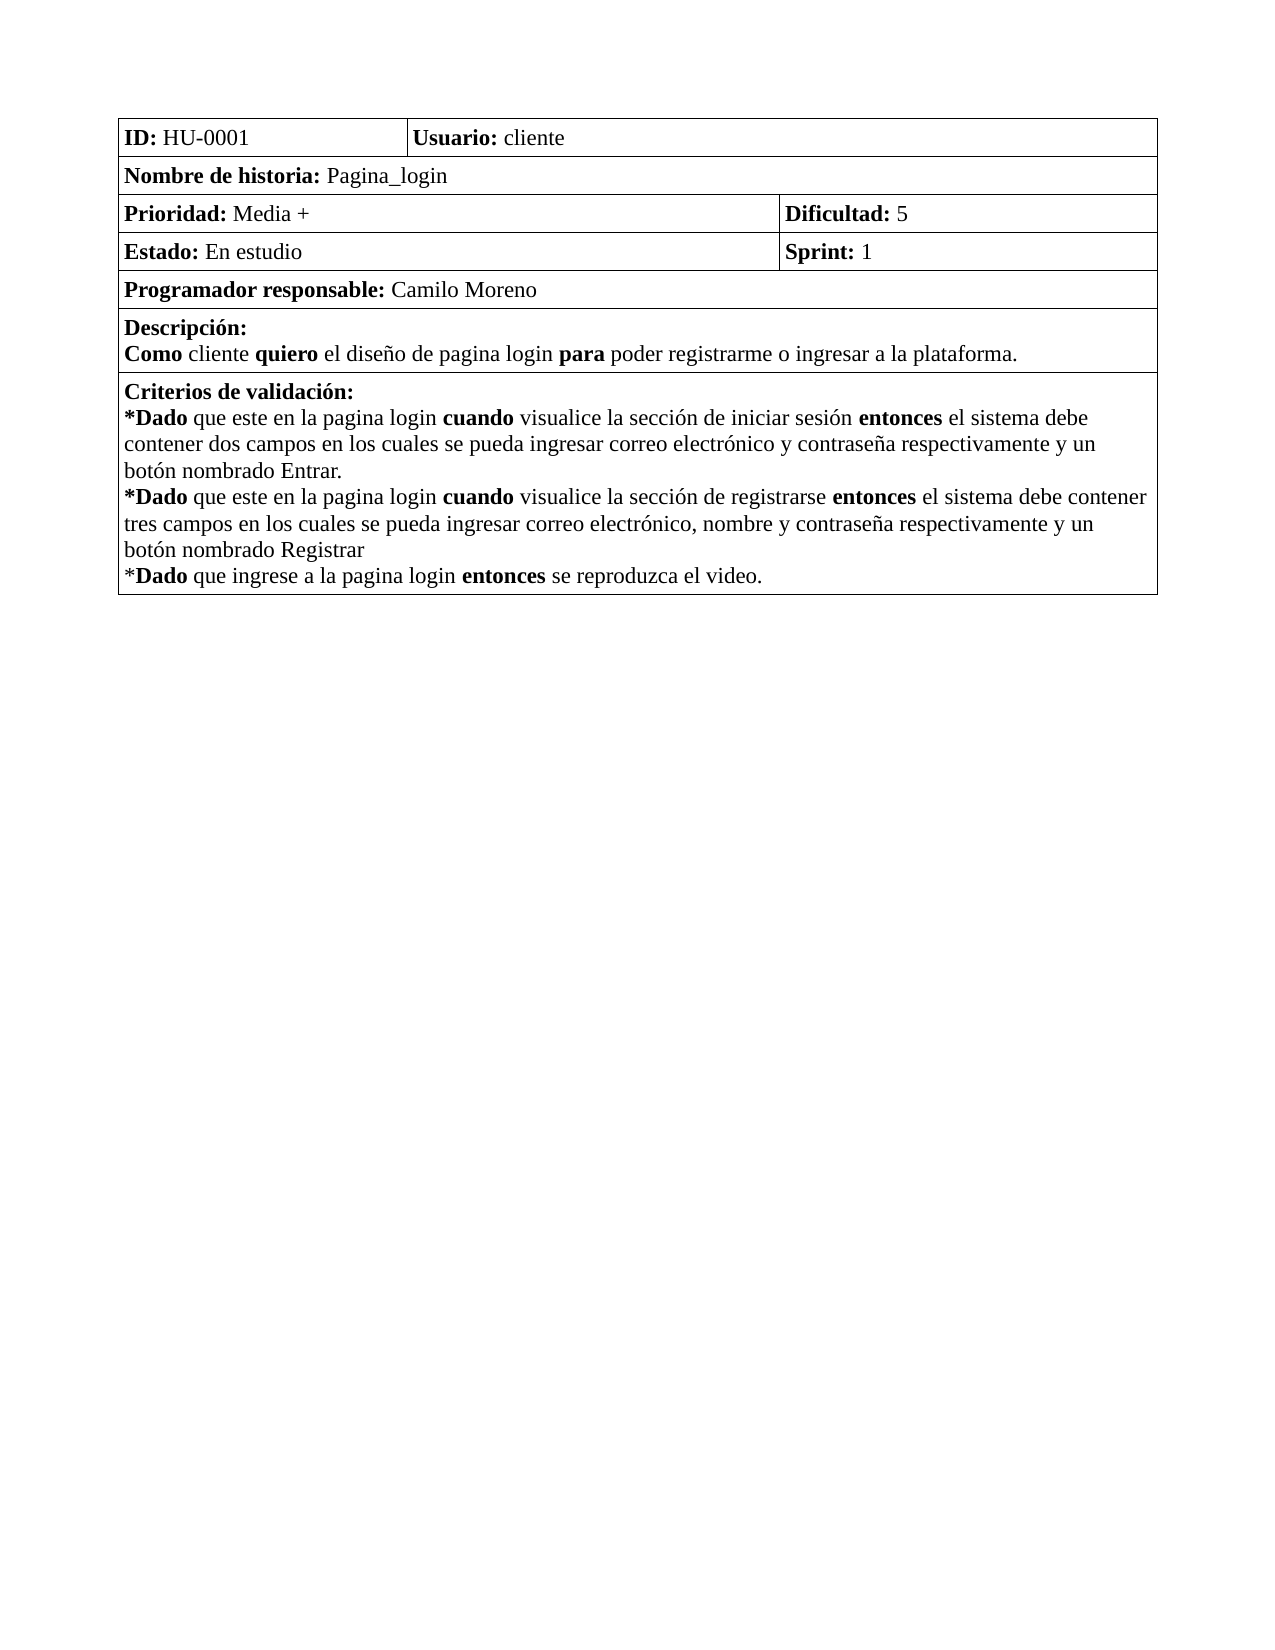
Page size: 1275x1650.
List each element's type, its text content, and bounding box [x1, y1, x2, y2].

table_cell Descripción: Como cliente quiero el diseño de pagina login para poder registrarme o ingresar a la plataforma. [119, 309, 1157, 372]
table_cell Nombre de historia: Pagina_login [119, 157, 1157, 194]
table_cell Prioridad: Media + [119, 195, 779, 232]
table_header Usuario: cliente [408, 119, 1157, 156]
table_cell Sprint: 1 [780, 233, 1157, 270]
table_cell Estado: En estudio [119, 233, 779, 270]
table_cell Dificultad: 5 [780, 195, 1157, 232]
table_cell Criterios de validación: *Dado que este en la pagina login cuando visualice la sección de iniciar sesión entonces el sistema debe contener dos campos en los cuales se pueda ingresar correo electrónico y contraseña respectivamente y un botón nombrado Entrar. *Dado que este en la pagina login cuando visualice la sección de registrarse entonces el sistema debe contener tres campos en los cuales se pueda ingresar correo electrónico, nombre y contraseña respectivamente y un botón nombrado Registrar *Dado que ingrese a la pagina login entonces se reproduzca el video. [119, 373, 1157, 594]
table_header ID: HU-0001 [119, 119, 407, 156]
table_cell Programador responsable: Camilo Moreno [119, 271, 1157, 308]
